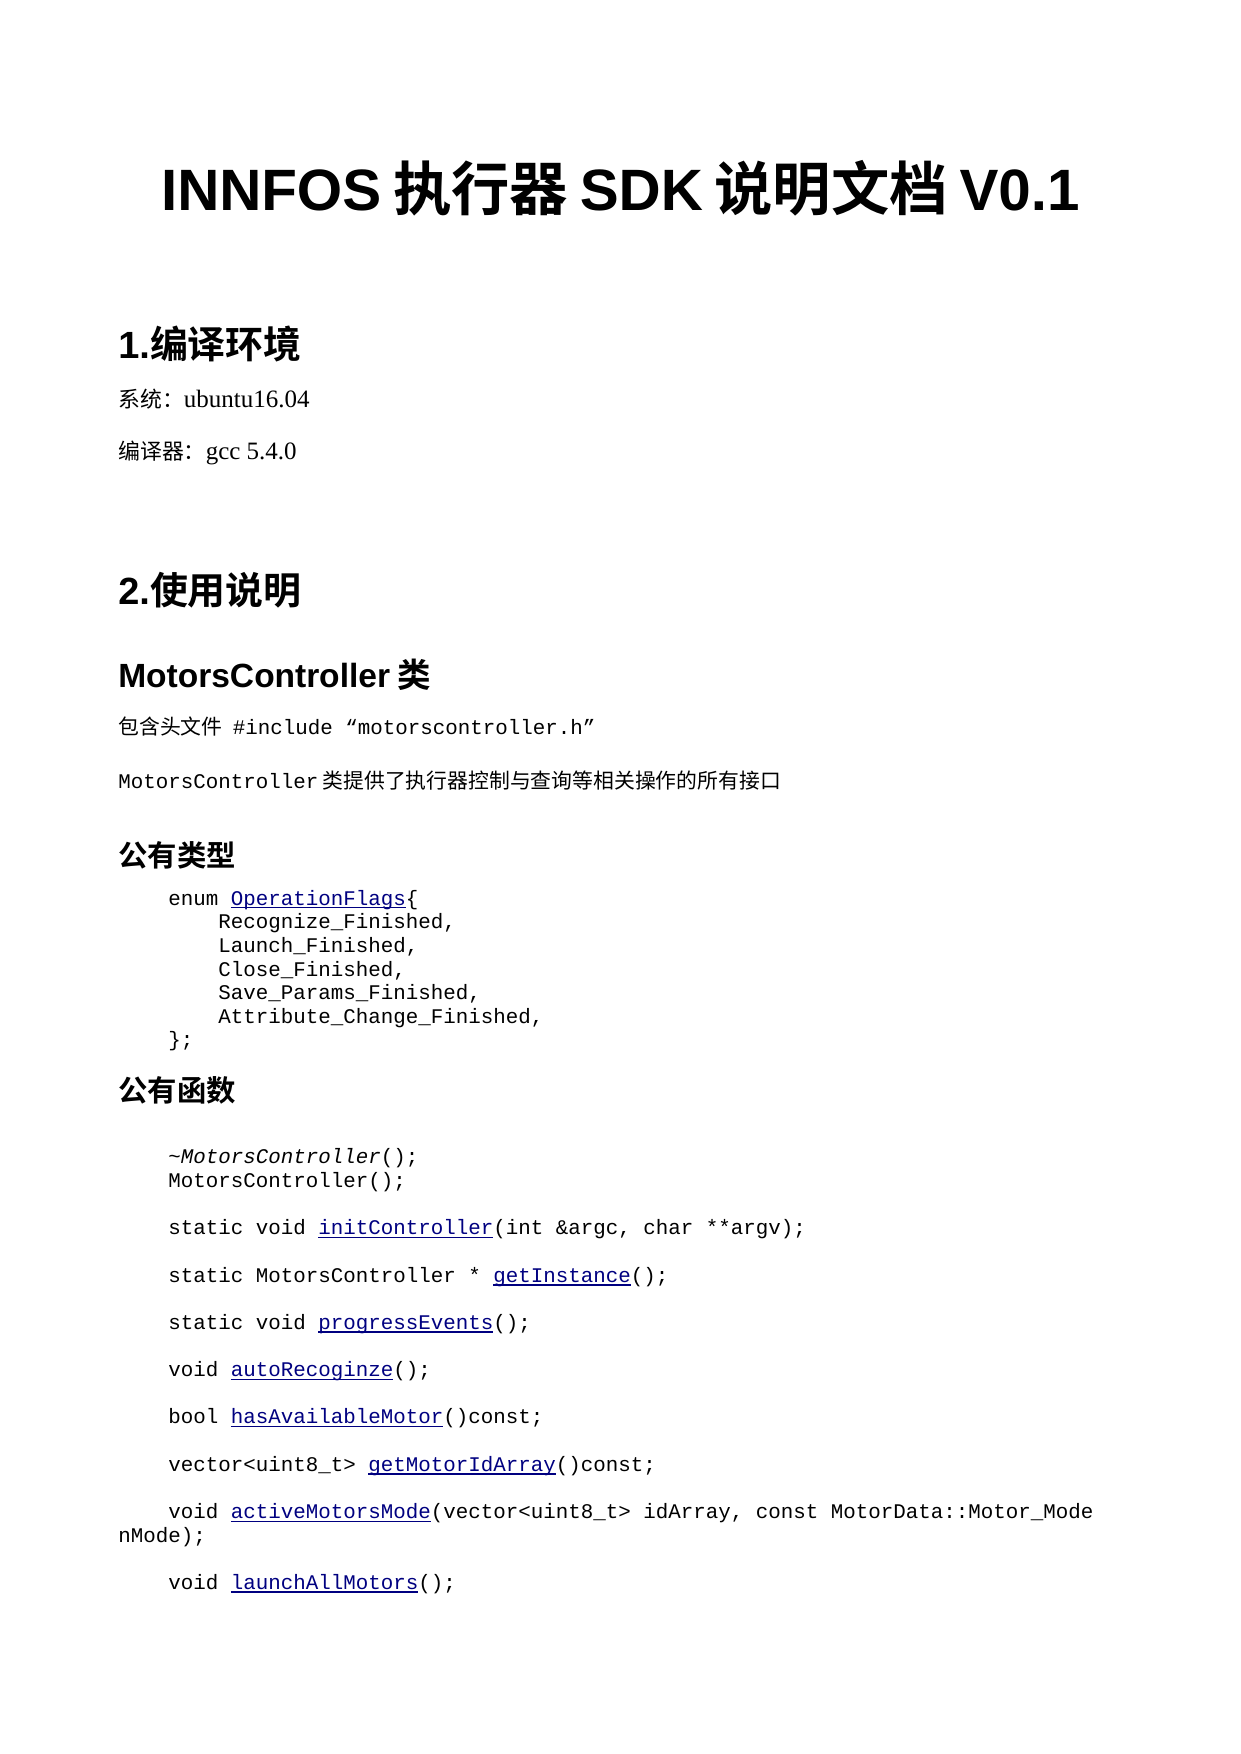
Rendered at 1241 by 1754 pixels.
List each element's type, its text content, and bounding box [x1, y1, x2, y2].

subtitle 公有类型 [118, 833, 1122, 875]
text 系统：ubuntu16.04 [118, 382, 1122, 413]
text MotorsController类提供了执行器控制与查询等相关操作的所有接口 [118, 764, 1122, 794]
text 包含头文件 #include “motorscontroller.h” [118, 710, 1122, 740]
text enum OperationFlags{ [118, 888, 1122, 911]
text static void progressEvents(); [118, 1312, 1122, 1336]
subtitle 公有函数 [118, 1068, 1122, 1110]
text ~MotorsController(); [118, 1146, 1122, 1170]
text MotorsController(); [118, 1170, 1122, 1194]
title INNFOS执行器SDK说明文档V0.1 [118, 143, 1122, 228]
text Attribute_Change_Finished, [118, 1006, 1122, 1029]
text Launch_Finished, [118, 935, 1122, 958]
text vector<uint8_t> getMotorIdArray()const; [118, 1454, 1122, 1477]
text bool hasAvailableMotor()const; [118, 1406, 1122, 1430]
text 编译器：gcc 5.4.0 [118, 434, 1122, 466]
text Recognize_Finished, [118, 911, 1122, 935]
text static MotorsController * getInstance(); [118, 1264, 1122, 1288]
subtitle 1.编译环境 [118, 314, 1122, 369]
subtitle 2.使用说明 [118, 561, 1122, 616]
text void launchAllMotors(); [118, 1572, 1122, 1596]
subtitle MotorsController类 [118, 649, 1122, 697]
text }; [118, 1029, 1122, 1053]
text static void initController(int &argc, char **argv); [118, 1217, 1122, 1241]
text Save_Params_Finished, [118, 982, 1122, 1006]
text Close_Finished, [118, 958, 1122, 982]
text void activeMotorsMode(vector<uint8_t> idArray, const MotorData::Motor_Mode nMode); [118, 1501, 1122, 1548]
text void autoRecoginze(); [118, 1359, 1122, 1383]
